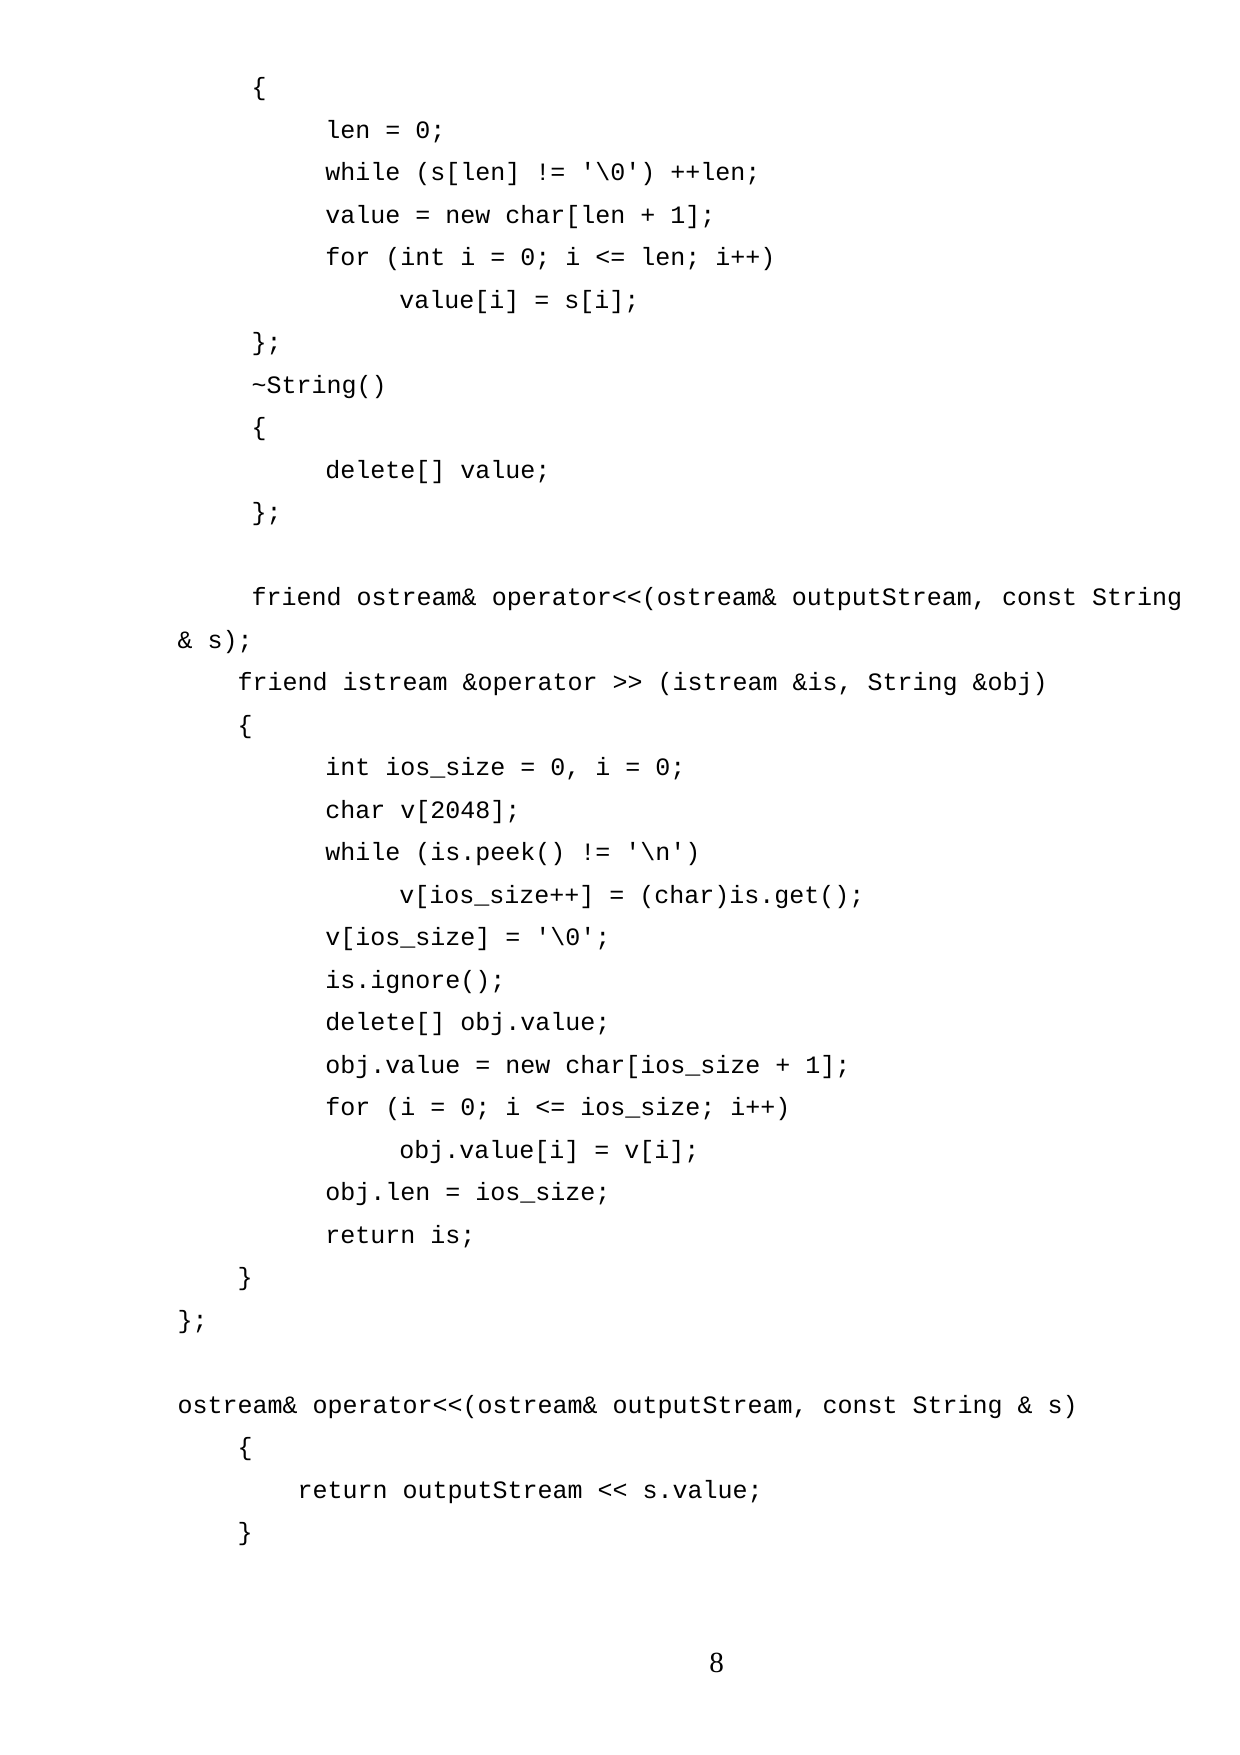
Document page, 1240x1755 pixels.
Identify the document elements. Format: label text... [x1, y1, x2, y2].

text value = new char[len + 1]; [177, 202, 1182, 231]
text }; [177, 330, 1182, 358]
text char v[2048]; [177, 797, 1182, 826]
text obj.value[i] = v[i]; [177, 1137, 1182, 1166]
text { [177, 712, 1182, 741]
text value[i] = s[i]; [177, 287, 1182, 316]
text obj.value = new char[ios_size + 1]; [177, 1052, 1182, 1081]
text }; [177, 500, 1182, 528]
text } [177, 1520, 1182, 1548]
text { [177, 415, 1182, 443]
text { [177, 75, 1182, 103]
text is.ignore(); [177, 967, 1182, 996]
text while (is.peek() != '\n') [177, 840, 1182, 868]
text v[ios_size++] = (char)is.get(); [177, 882, 1182, 911]
text { [177, 1435, 1182, 1463]
text v[ios_size] = '\0'; [177, 925, 1182, 953]
text return outputStream << s.value; [177, 1477, 1182, 1506]
text }; [177, 1307, 1182, 1336]
text delete[] value; [177, 457, 1182, 486]
text for (i = 0; i <= ios_size; i++) [177, 1095, 1182, 1123]
text friend ostream& operator<<(ostream& outputStream, const String & s); [177, 585, 1182, 656]
text friend istream &operator >> (istream &is, String &obj) [177, 670, 1182, 698]
text len = 0; [177, 117, 1182, 146]
text for (int i = 0; i <= len; i++) [177, 245, 1182, 273]
text ostream& operator<<(ostream& outputStream, const String & s) [177, 1392, 1182, 1421]
text obj.len = ios_size; [177, 1180, 1182, 1208]
text int ios_size = 0, i = 0; [177, 755, 1182, 783]
text return is; [177, 1222, 1182, 1251]
text ~String() [177, 372, 1182, 401]
text } [177, 1265, 1182, 1293]
text while (s[len] != '\0') ++len; [177, 160, 1182, 188]
text delete[] obj.value; [177, 1010, 1182, 1038]
